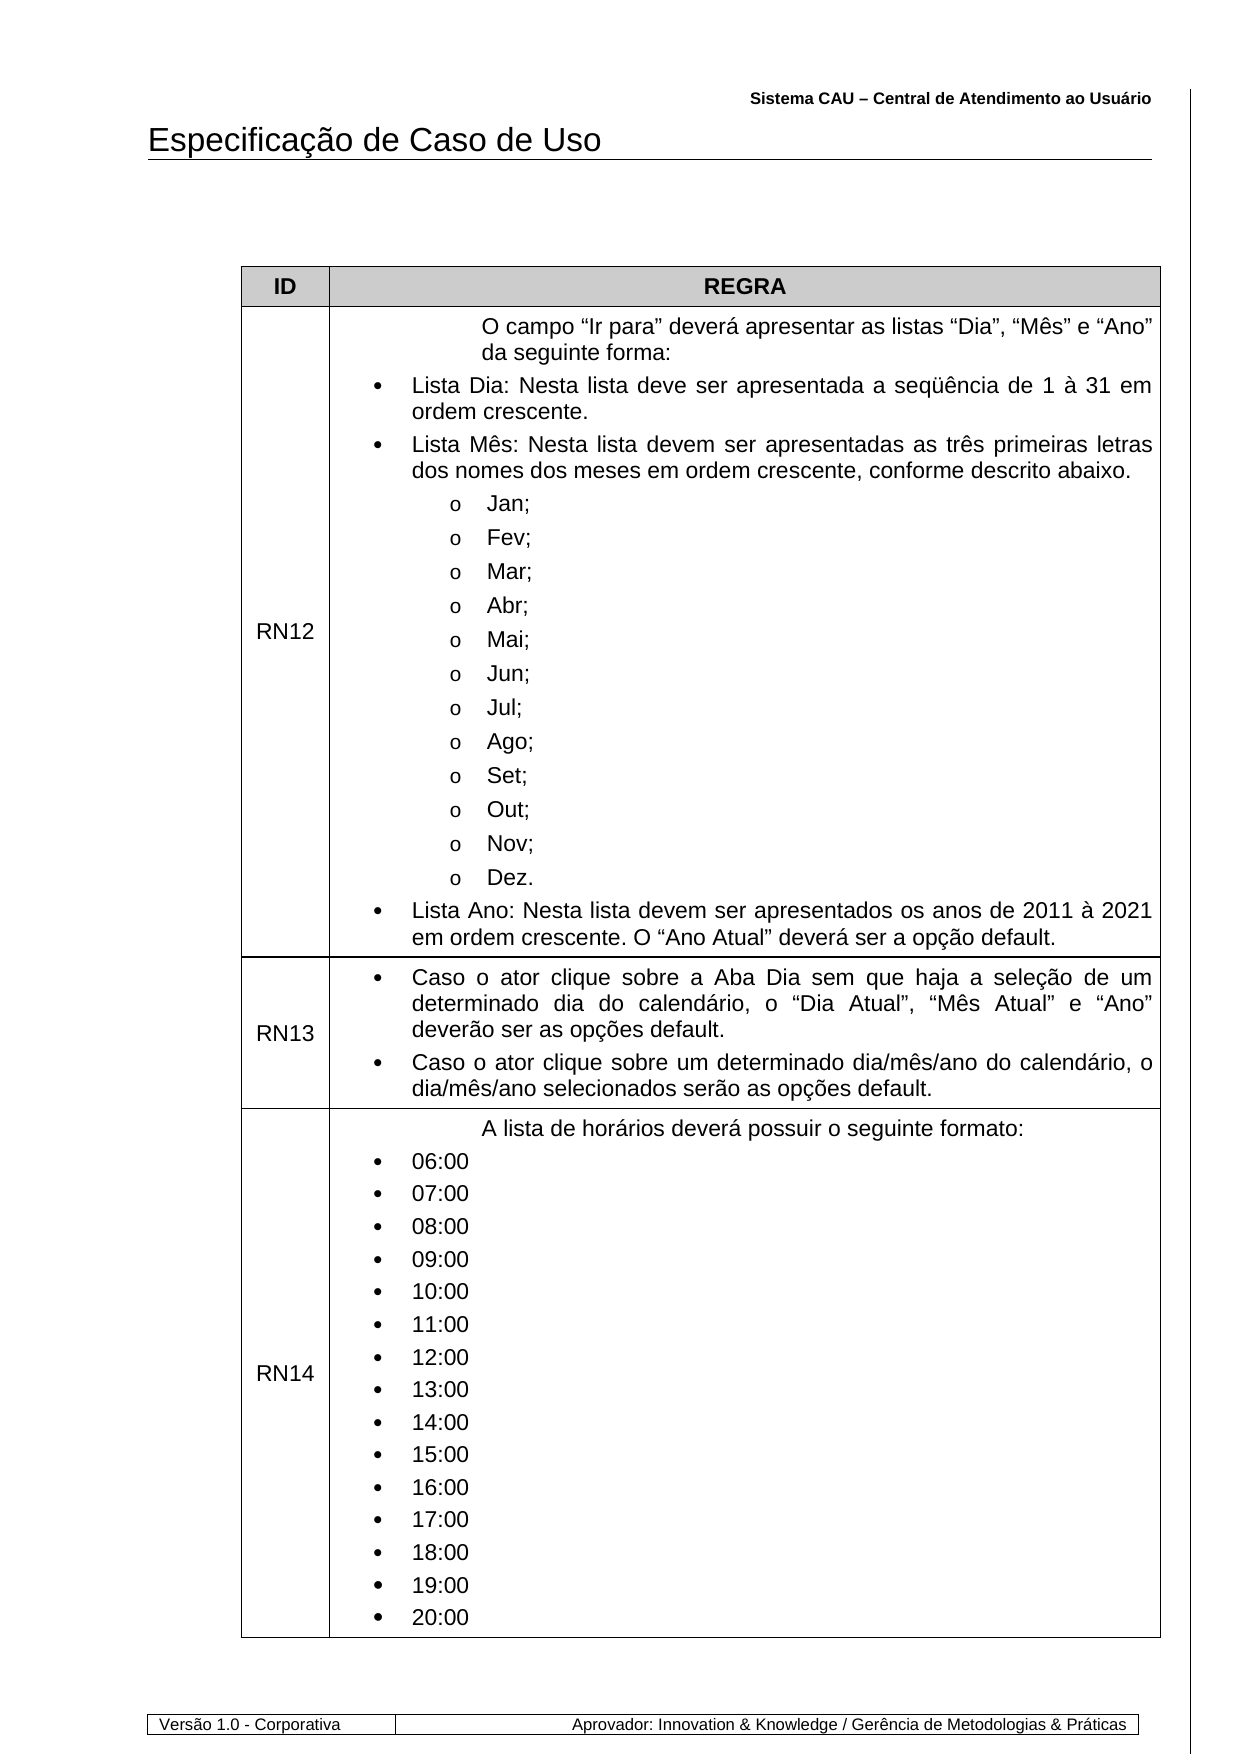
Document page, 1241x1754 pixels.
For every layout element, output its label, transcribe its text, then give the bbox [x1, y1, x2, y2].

table_cell A lista de horários deverá possuir o seguinte formato: 06:00 07:00 08:00 09:00 10:00 11:00 12:00 13:00 14:00 15:00 16:00 17:00 18:00 19:00 20:00 [330, 1109, 1160, 1637]
table_cell O campo “Ir para” deverá apresentar as listas “Dia”, “Mês” e “Ano” da seguinte forma: Lista Dia: Nesta lista deve ser apresentada a seqüência de 1 à 31 em ordem crescente. Lista Mês: Nesta lista devem ser apresentadas as três primeiras letras dos nomes dos meses em ordem crescente, conforme descrito abaixo. Jan; Fev; Mar; Abr; Mai; Jun; Jul; Ago; Set; Out; Nov; Dez. Lista Ano: Nesta lista devem ser apresentados os anos de 2011 à 2021 em ordem crescente. O “Ano Atual” deverá ser a opção default. [330, 307, 1160, 956]
table_cell RN13 [242, 958, 329, 1108]
table_header REGRA [330, 267, 1160, 306]
table_cell RN14 [242, 1109, 329, 1637]
table_cell Caso o ator clique sobre a Aba Dia sem que haja a seleção de um determinado dia do calendário, o “Dia Atual”, “Mês Atual” e “Ano” deverão ser as opções default. Caso o ator clique sobre um determinado dia/mês/ano do calendário, o dia/mês/ano selecionados serão as opções default. [330, 958, 1160, 1108]
table_header ID [242, 267, 329, 306]
table_cell RN12 [242, 307, 329, 956]
